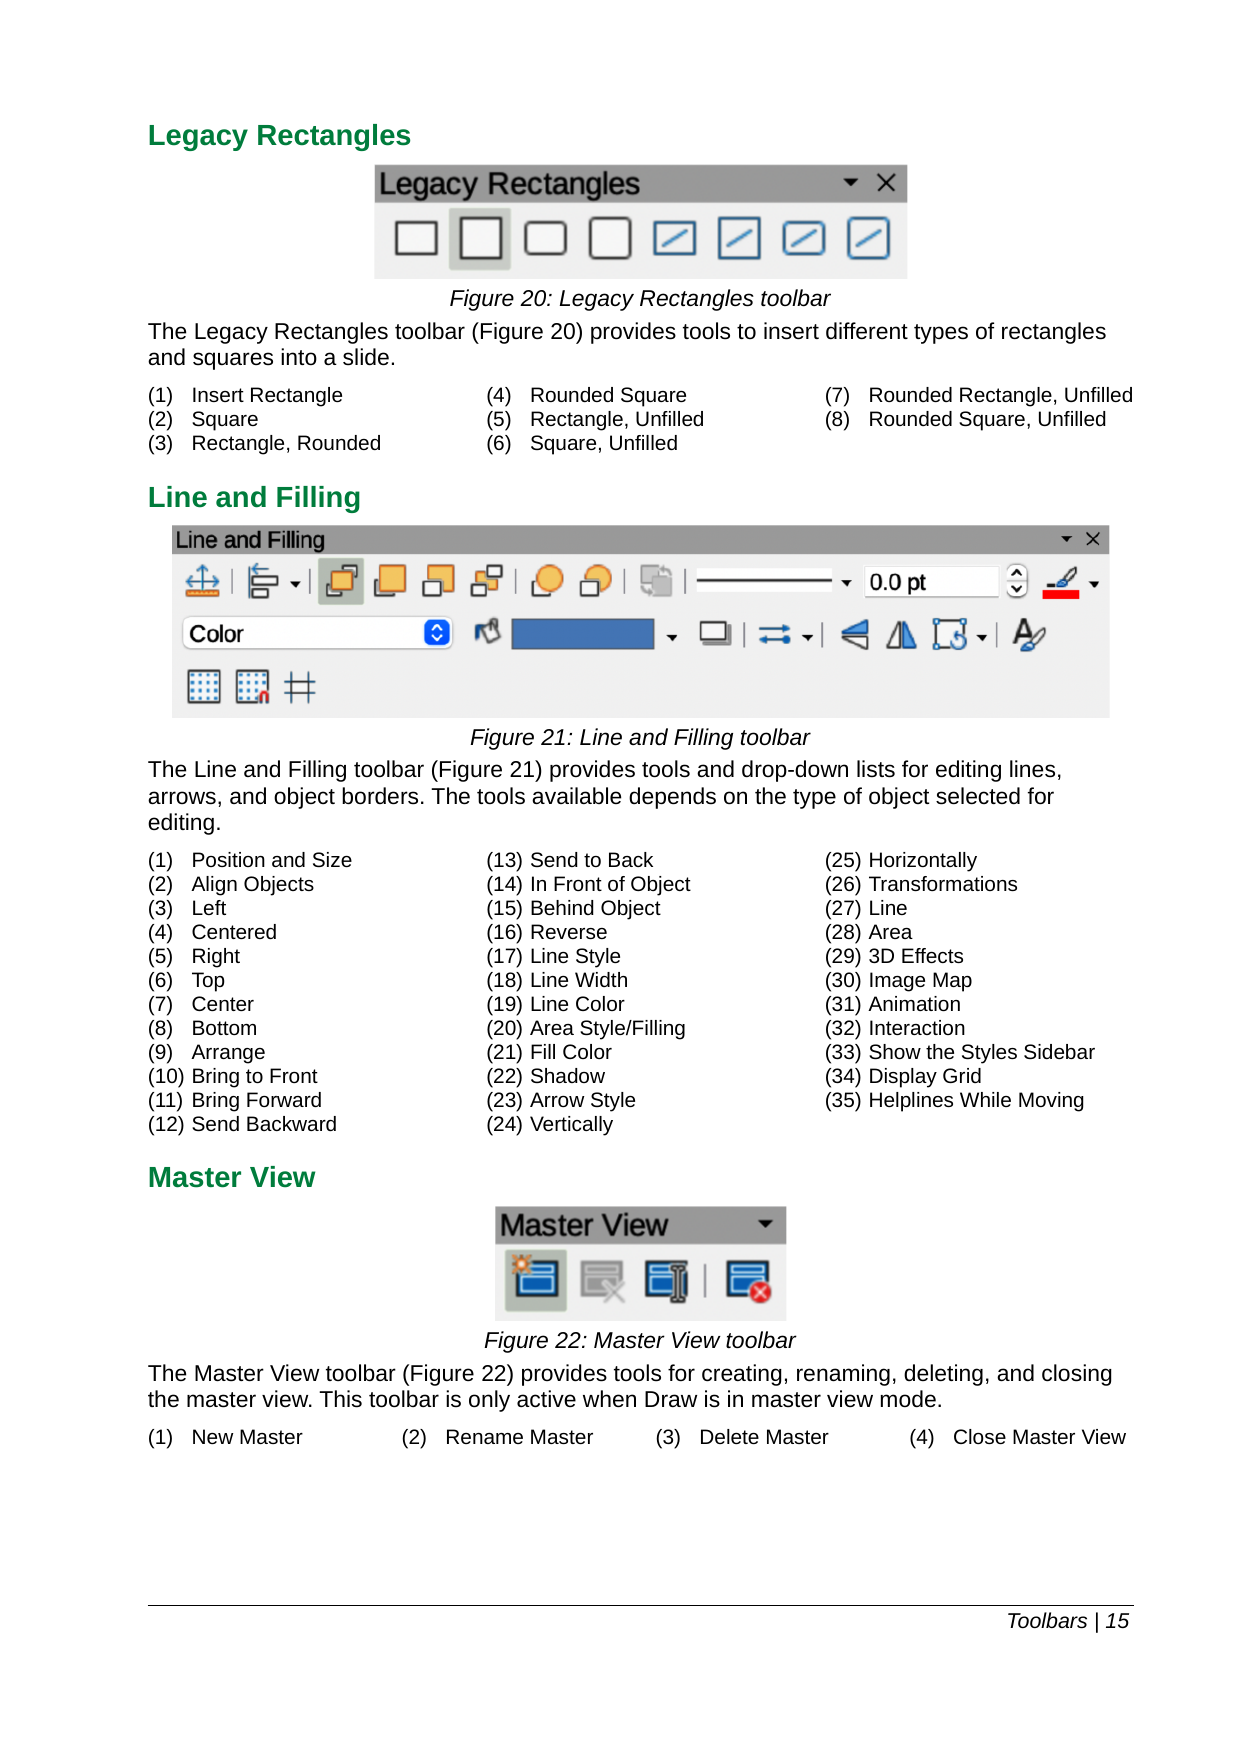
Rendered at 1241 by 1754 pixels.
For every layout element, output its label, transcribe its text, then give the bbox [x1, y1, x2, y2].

list Bottom [148, 1016, 457, 1039]
list Reverse [486, 920, 795, 944]
list Animation [824, 992, 1134, 1016]
list New Master [148, 1425, 372, 1449]
list Insert Rectangle [148, 383, 457, 407]
list Top [148, 968, 457, 992]
list Square [148, 407, 457, 431]
list Image Map [824, 968, 1134, 992]
list The Master View toolbar (Figure 22) provides tools for creating, renaming, deleting, and closing the master view. This toolbar is only active when Draw is in master view mode. [148, 1360, 1134, 1412]
list Position and Size [148, 848, 457, 872]
list Shadow [486, 1063, 795, 1087]
list Center [148, 992, 457, 1016]
list Show the Styles Sidebar [824, 1039, 1134, 1063]
list Rectangle, Unfilled [486, 407, 795, 431]
list Horizontally [824, 848, 1134, 872]
list Line Width [486, 968, 795, 992]
list Area Style/Filling [486, 1016, 795, 1039]
list Rename Master [401, 1425, 626, 1449]
list The Line and Filling toolbar (Figure 21) provides tools and drop-down lists for editing lines, arrows, and object borders. The tools available depends on the type of object selected for editing. [148, 756, 1134, 835]
list Vertically [486, 1111, 795, 1135]
list Behind Object [486, 896, 795, 920]
list Rounded Square [486, 383, 795, 407]
list Display Grid [824, 1063, 1134, 1087]
text Figure 21: Line and Filling toolbar [172, 724, 1109, 750]
list Line [824, 896, 1134, 920]
subtitle Legacy Rectangles [148, 118, 1134, 152]
list Helplines While Moving [824, 1087, 1134, 1111]
list Centered [148, 920, 457, 944]
list Arrange [148, 1039, 457, 1063]
picture [172, 525, 1110, 718]
text Figure 22: Master View toolbar [466, 1327, 816, 1353]
list The Legacy Rectangles toolbar (Figure 20) provides tools to insert different types of rectangles and squares into a slide. [148, 318, 1134, 370]
subtitle Master View [148, 1160, 1134, 1194]
list Delete Master [655, 1425, 880, 1449]
picture [495, 1206, 787, 1321]
list Bring Forward [148, 1087, 457, 1111]
list Transformations [824, 872, 1134, 896]
list Arrow Style [486, 1087, 795, 1111]
list Close Master View [909, 1425, 1134, 1449]
list Rectangle, Rounded [148, 431, 457, 455]
list In Front of Object [486, 872, 795, 896]
list Rounded Square, Unfilled [824, 407, 1134, 431]
list Square, Unfilled [486, 431, 795, 455]
list Send to Back [486, 848, 795, 872]
list Interaction [824, 1016, 1134, 1039]
list Fill Color [486, 1039, 795, 1063]
list Line Style [486, 944, 795, 968]
list Left [148, 896, 457, 920]
text Figure 20: Legacy Rectangles toolbar [365, 285, 916, 311]
list Area [824, 920, 1134, 944]
list Rounded Rectangle, Unfilled [824, 383, 1134, 407]
list 3D Effects [824, 944, 1134, 968]
list Align Objects [148, 872, 457, 896]
list Right [148, 944, 457, 968]
picture [374, 164, 908, 279]
list Bring to Front [148, 1063, 457, 1087]
list Send Backward [148, 1111, 457, 1135]
list Line Color [486, 992, 795, 1016]
subtitle Line and Filling [148, 480, 1134, 513]
